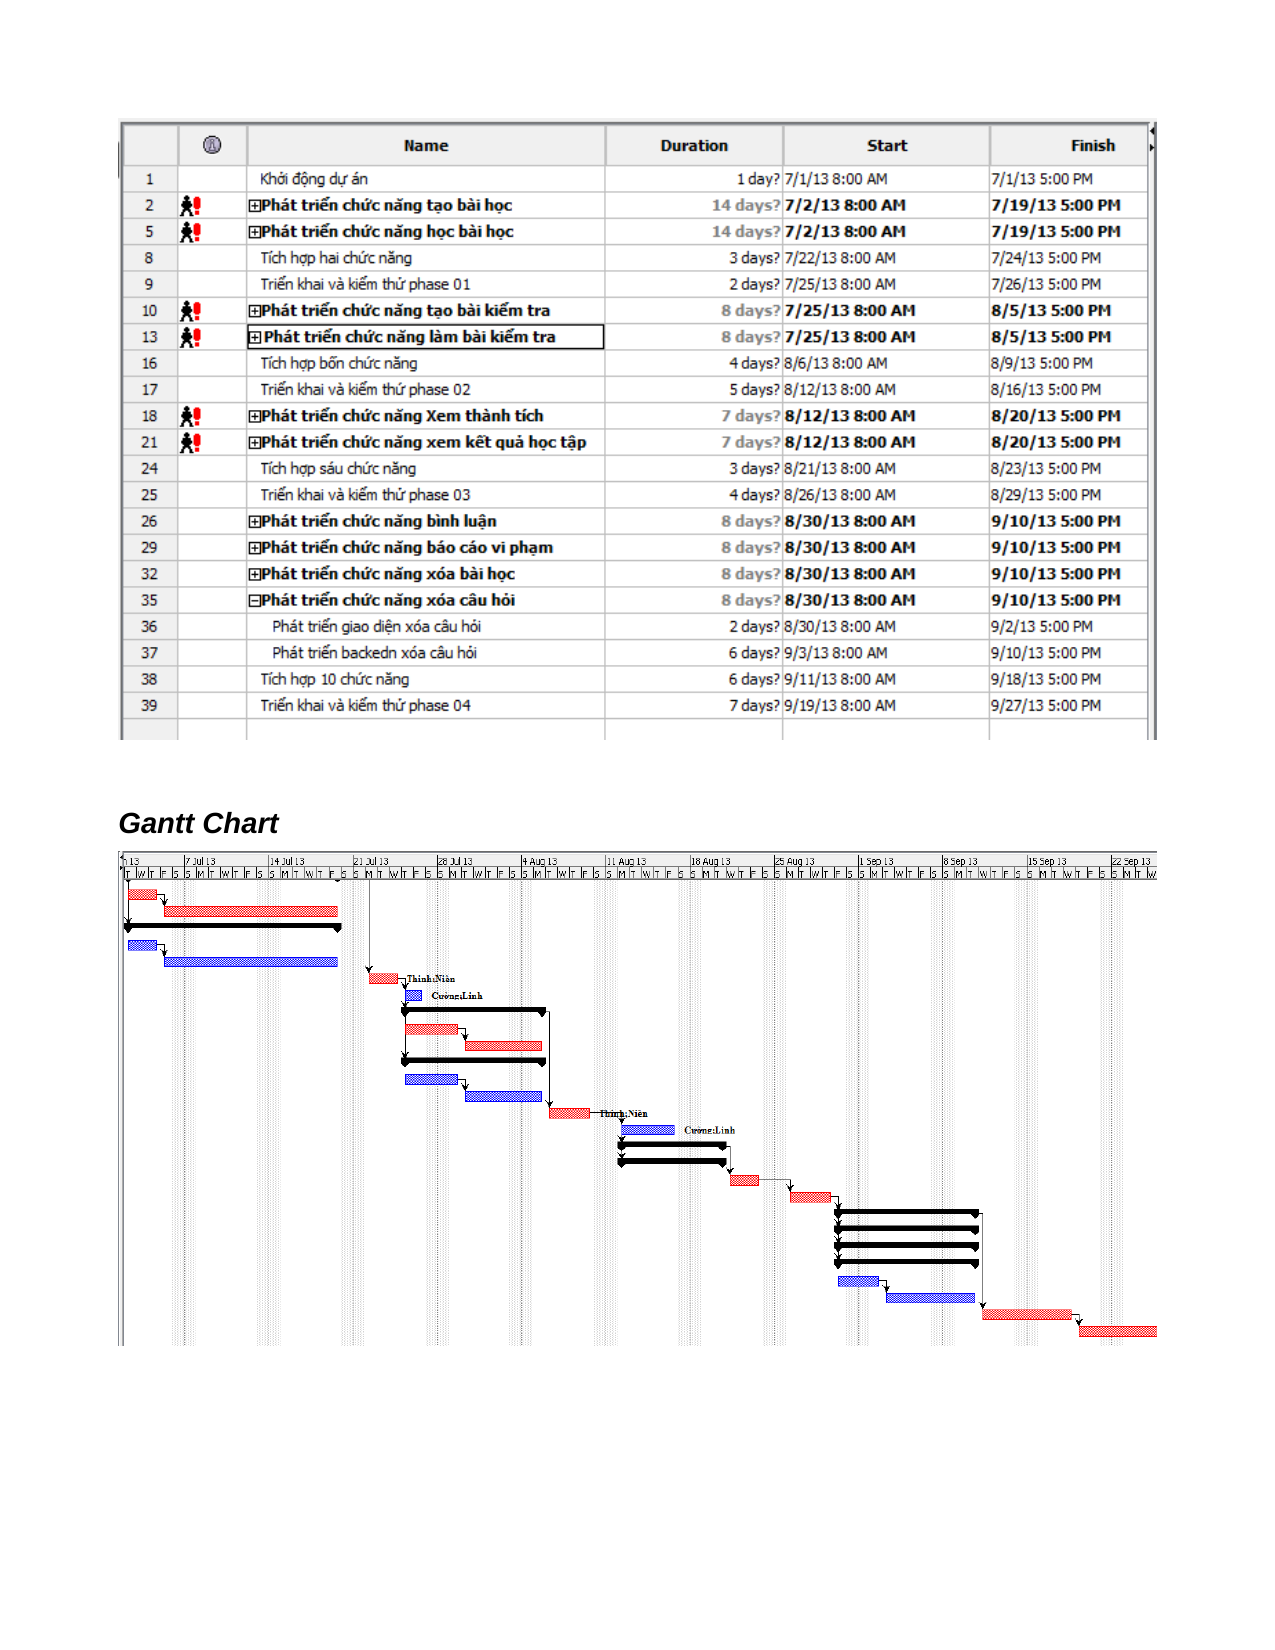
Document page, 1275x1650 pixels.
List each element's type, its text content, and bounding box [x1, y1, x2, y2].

subtitle Gantt Chart [118, 806, 1157, 839]
